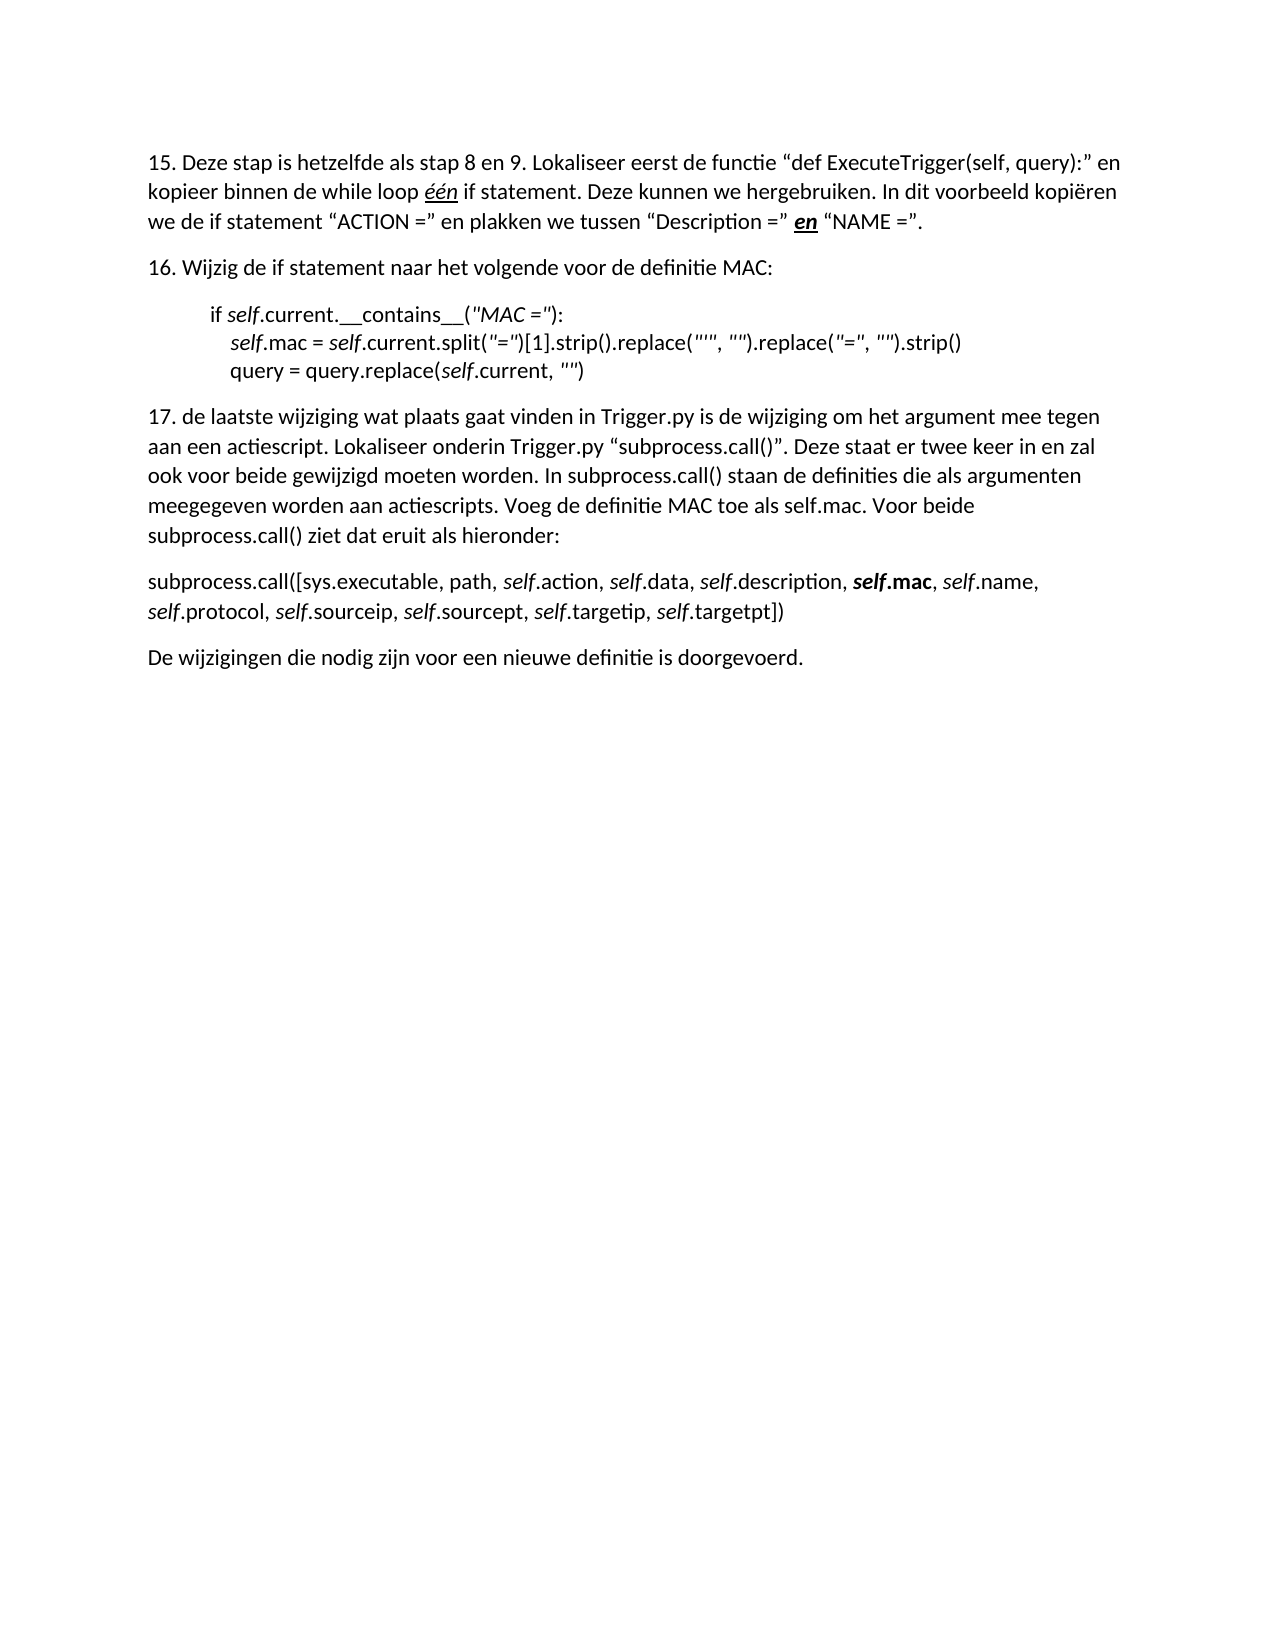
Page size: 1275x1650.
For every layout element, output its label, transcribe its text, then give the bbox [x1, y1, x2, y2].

text subprocess.call([sys.executable, path, self.action, self.data, self.description, self.mac, self.name, self.protocol, self.sourceip, self.sourcept, self.targetip, self.targetpt]) [148, 567, 1127, 625]
text self.mac = self.current.split("=")[1].strip().replace("'", "").replace("=", "").strip() [148, 328, 1127, 356]
text query = query.replace(self.current, "") [148, 356, 1127, 384]
text 15. Deze stap is hetzelfde als stap 8 en 9. Lokaliseer eerst de functie “def ExecuteTrigger(self, query):” en kopieer binnen de while loop één if statement. Deze kunnen we hergebruiken. In dit voorbeeld kopiëren we de if statement “ACTION =” en plakken we tussen “Description =” en “NAME =”. [148, 148, 1127, 235]
text 16. Wijzig de if statement naar het volgende voor de definitie MAC: [148, 253, 1127, 281]
text De wijzigingen die nodig zijn voor een nieuwe definitie is doorgevoerd. [148, 643, 1127, 671]
text if self.current.__contains__("MAC ="): [148, 300, 1127, 328]
text 17. de laatste wijziging wat plaats gaat vinden in Trigger.py is de wijziging om het argument mee tegen aan een actiescript. Lokaliseer onderin Trigger.py “subprocess.call()”. Deze staat er twee keer in en zal ook voor beide gewijzigd moeten worden. In subprocess.call() staan de definities die als argumenten meegegeven worden aan actiescripts. Voeg de definitie MAC toe als self.mac. Voor beide subprocess.call() ziet dat eruit als hieronder: [148, 402, 1127, 549]
